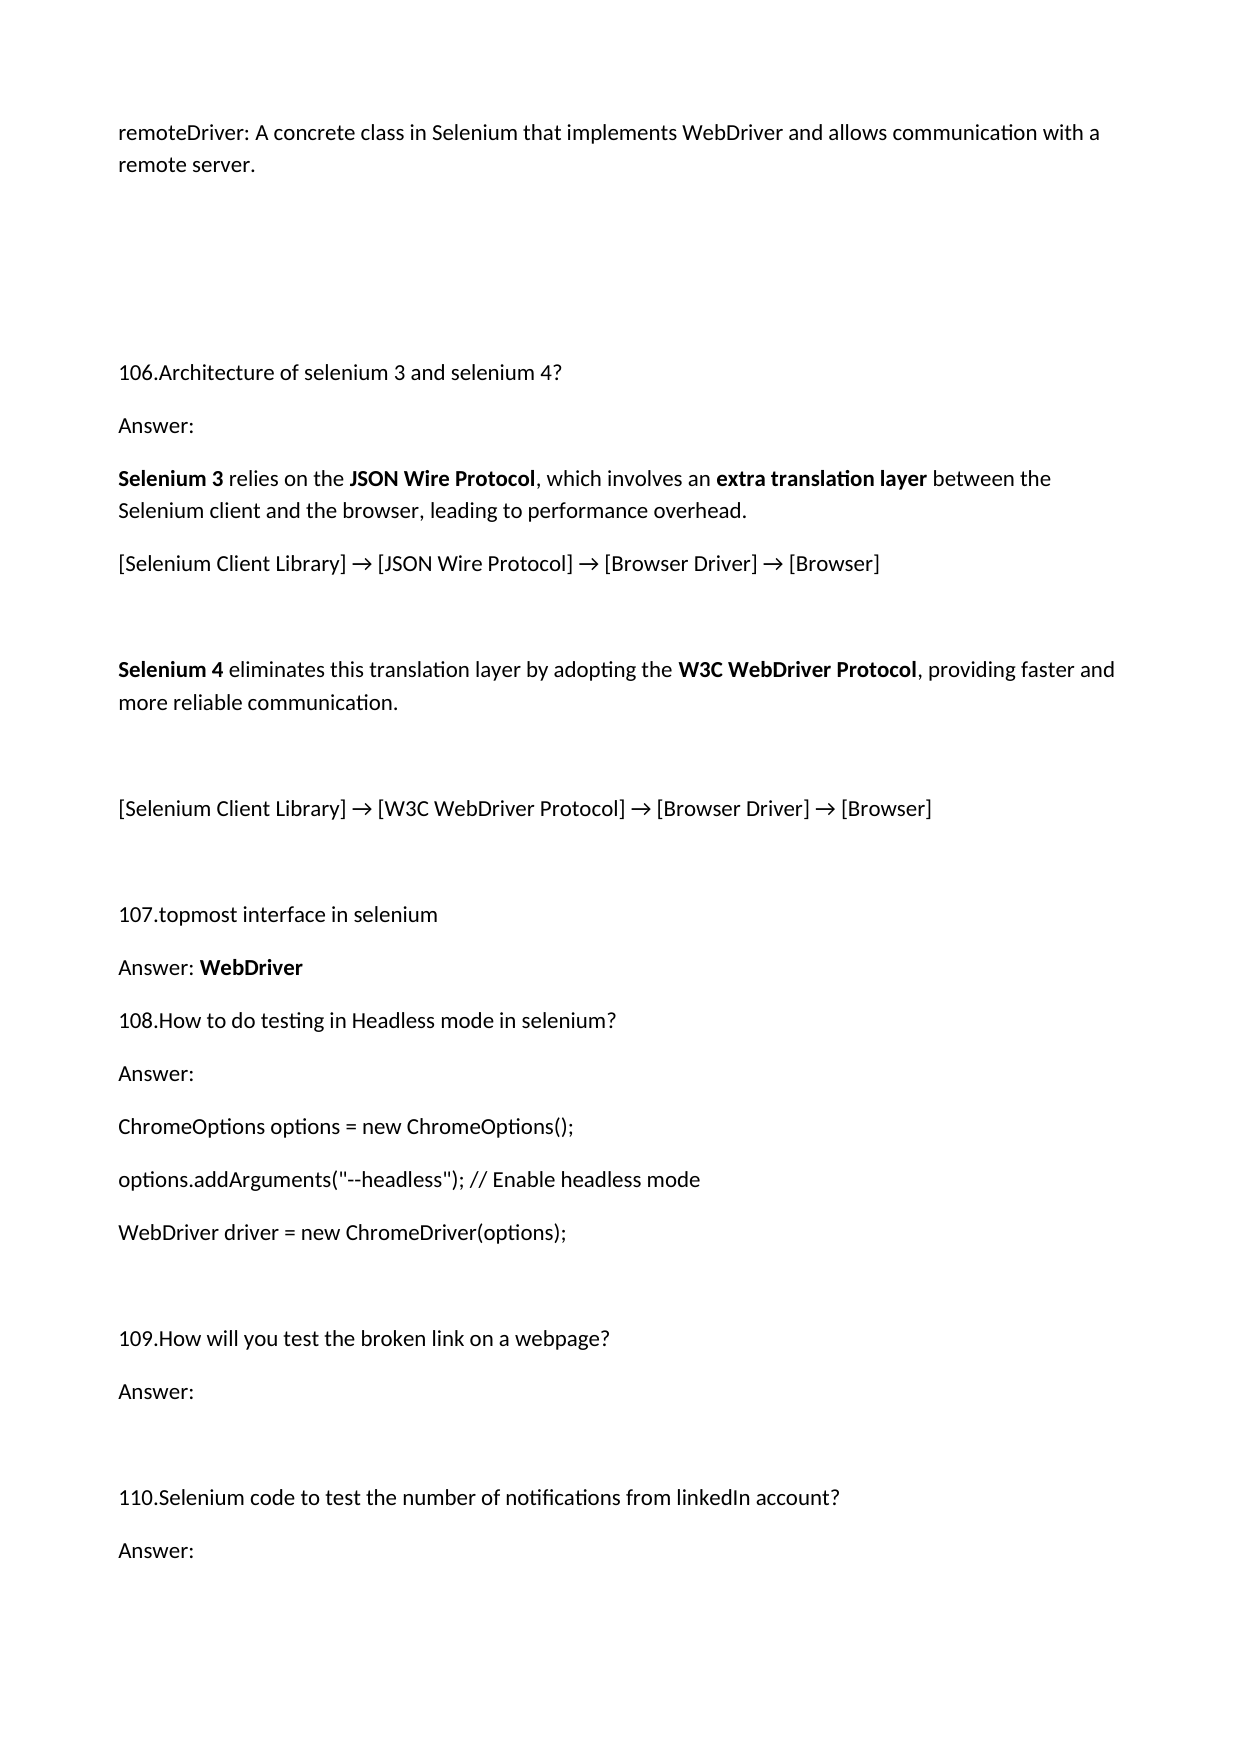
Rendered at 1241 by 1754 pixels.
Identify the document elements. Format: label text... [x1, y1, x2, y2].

text Answer: WebDriver [118, 953, 1122, 981]
text 108.How to do testing in Headless mode in selenium? [118, 1006, 1122, 1034]
text Selenium 3 relies on the JSON Wire Protocol, which involves an extra translation layer between the Selenium client and the browser, leading to performance overhead. [118, 464, 1122, 524]
text [Selenium Client Library] → [W3C WebDriver Protocol] → [Browser Driver] → [Browser] [118, 794, 1122, 822]
text 110.Selenium code to test the number of notifications from linkedIn account? [118, 1483, 1122, 1511]
text Selenium 4 eliminates this translation layer by adopting the W3C WebDriver Protocol, providing faster and more reliable communication. [118, 656, 1122, 716]
text 109.How will you test the broken link on a webpage? [118, 1324, 1122, 1352]
text WebDriver driver = new ChromeDriver(options); [118, 1218, 1122, 1246]
text Answer: [118, 411, 1122, 439]
text Answer: [118, 1536, 1122, 1564]
text 106.Architecture of selenium 3 and selenium 4? [118, 358, 1122, 386]
text Answer: [118, 1377, 1122, 1405]
text [Selenium Client Library] → [JSON Wire Protocol] → [Browser Driver] → [Browser] [118, 549, 1122, 577]
text options.addArguments("--headless"); // Enable headless mode [118, 1165, 1122, 1193]
text Answer: [118, 1059, 1122, 1087]
text remoteDriver: A concrete class in Selenium that implements WebDriver and allows communication with a remote server. [118, 118, 1122, 178]
text ChromeOptions options = new ChromeOptions(); [118, 1112, 1122, 1140]
text 107.topmost interface in selenium [118, 900, 1122, 928]
